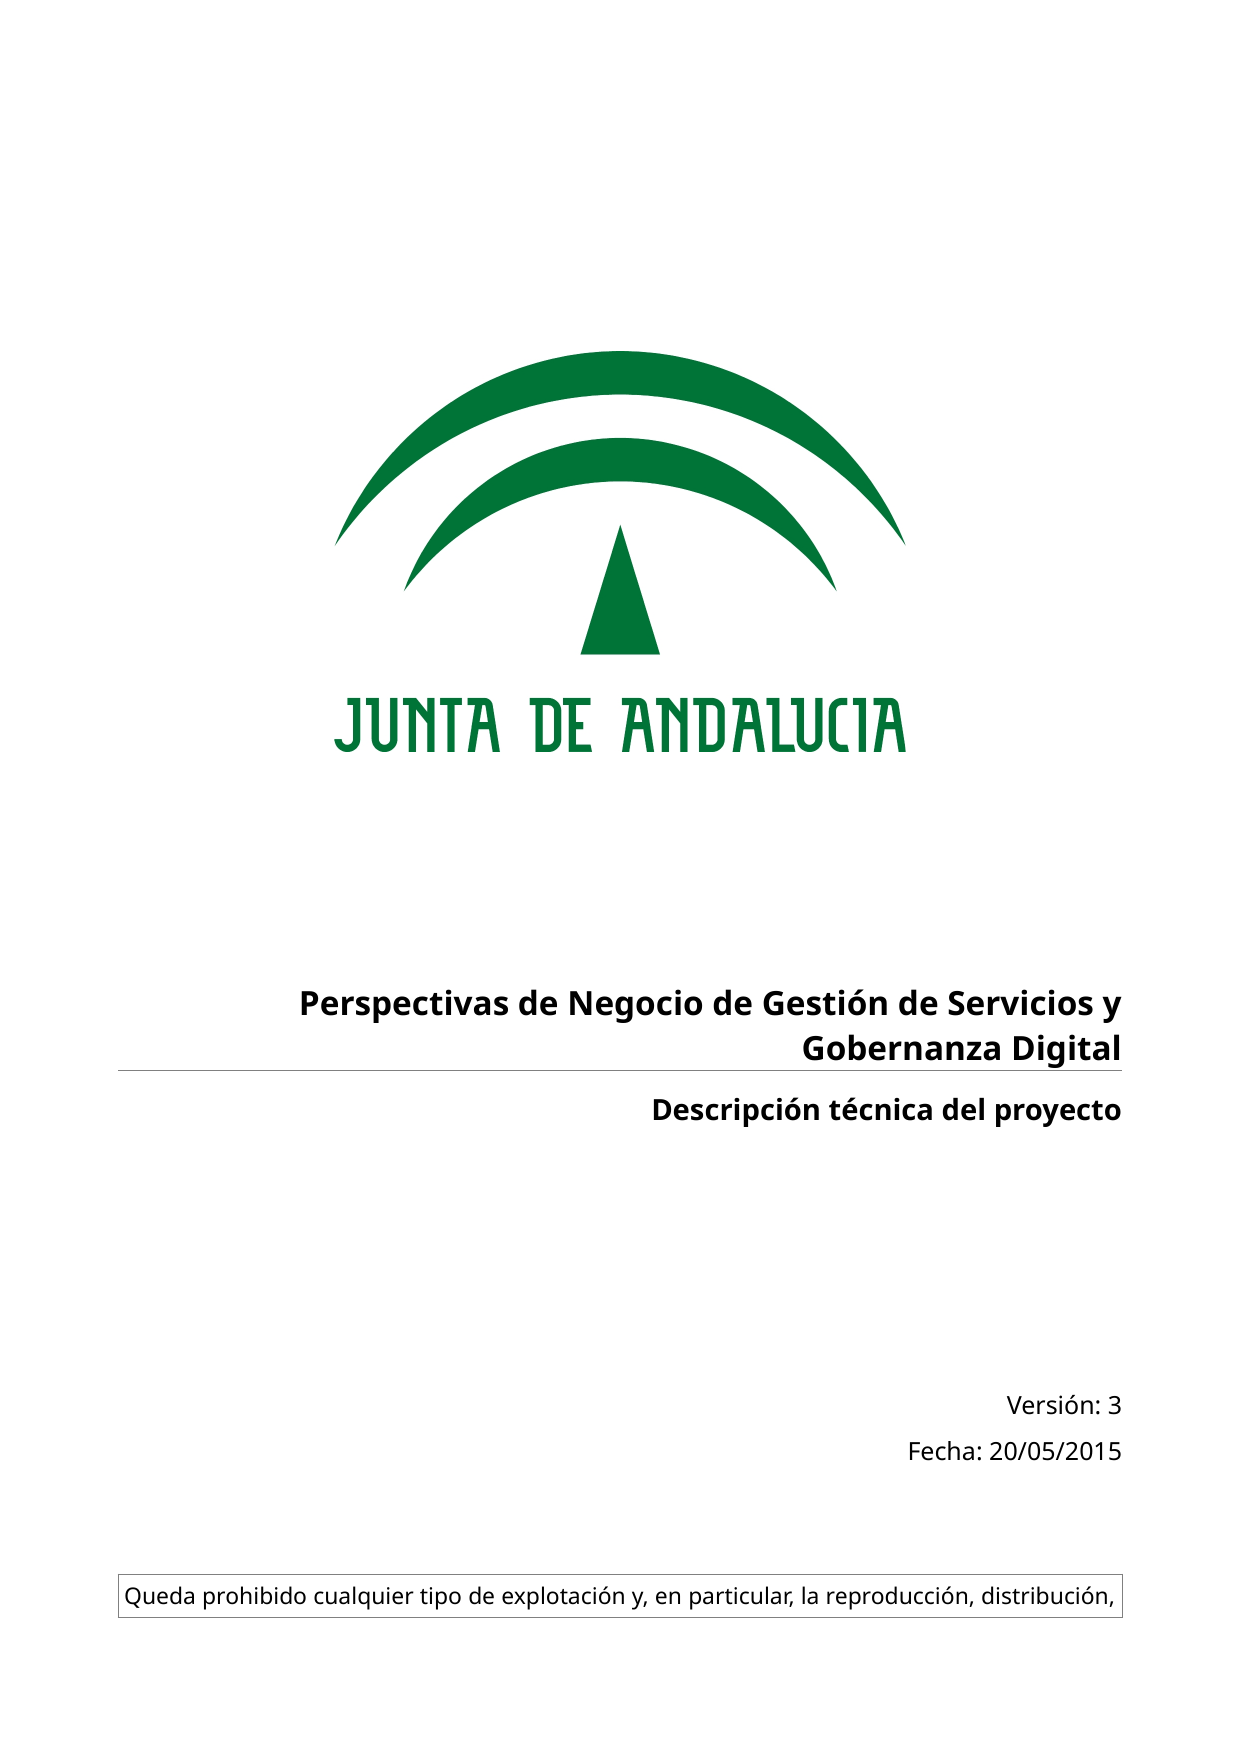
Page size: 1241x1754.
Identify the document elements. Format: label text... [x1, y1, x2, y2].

text Perspectivas de Negocio de Gestión de Servicios y Gobernanza Digital [118, 979, 1122, 1070]
text Versión: 3 [118, 1387, 1122, 1421]
title Descripción técnica del proyecto [118, 1089, 1122, 1129]
picture [334, 351, 906, 752]
text Fecha: 20/05/2015 [118, 1434, 1122, 1468]
table_header Queda prohibido cualquier tipo de explotación y, en particular, la reproducción, distribución, [119, 1575, 1122, 1617]
